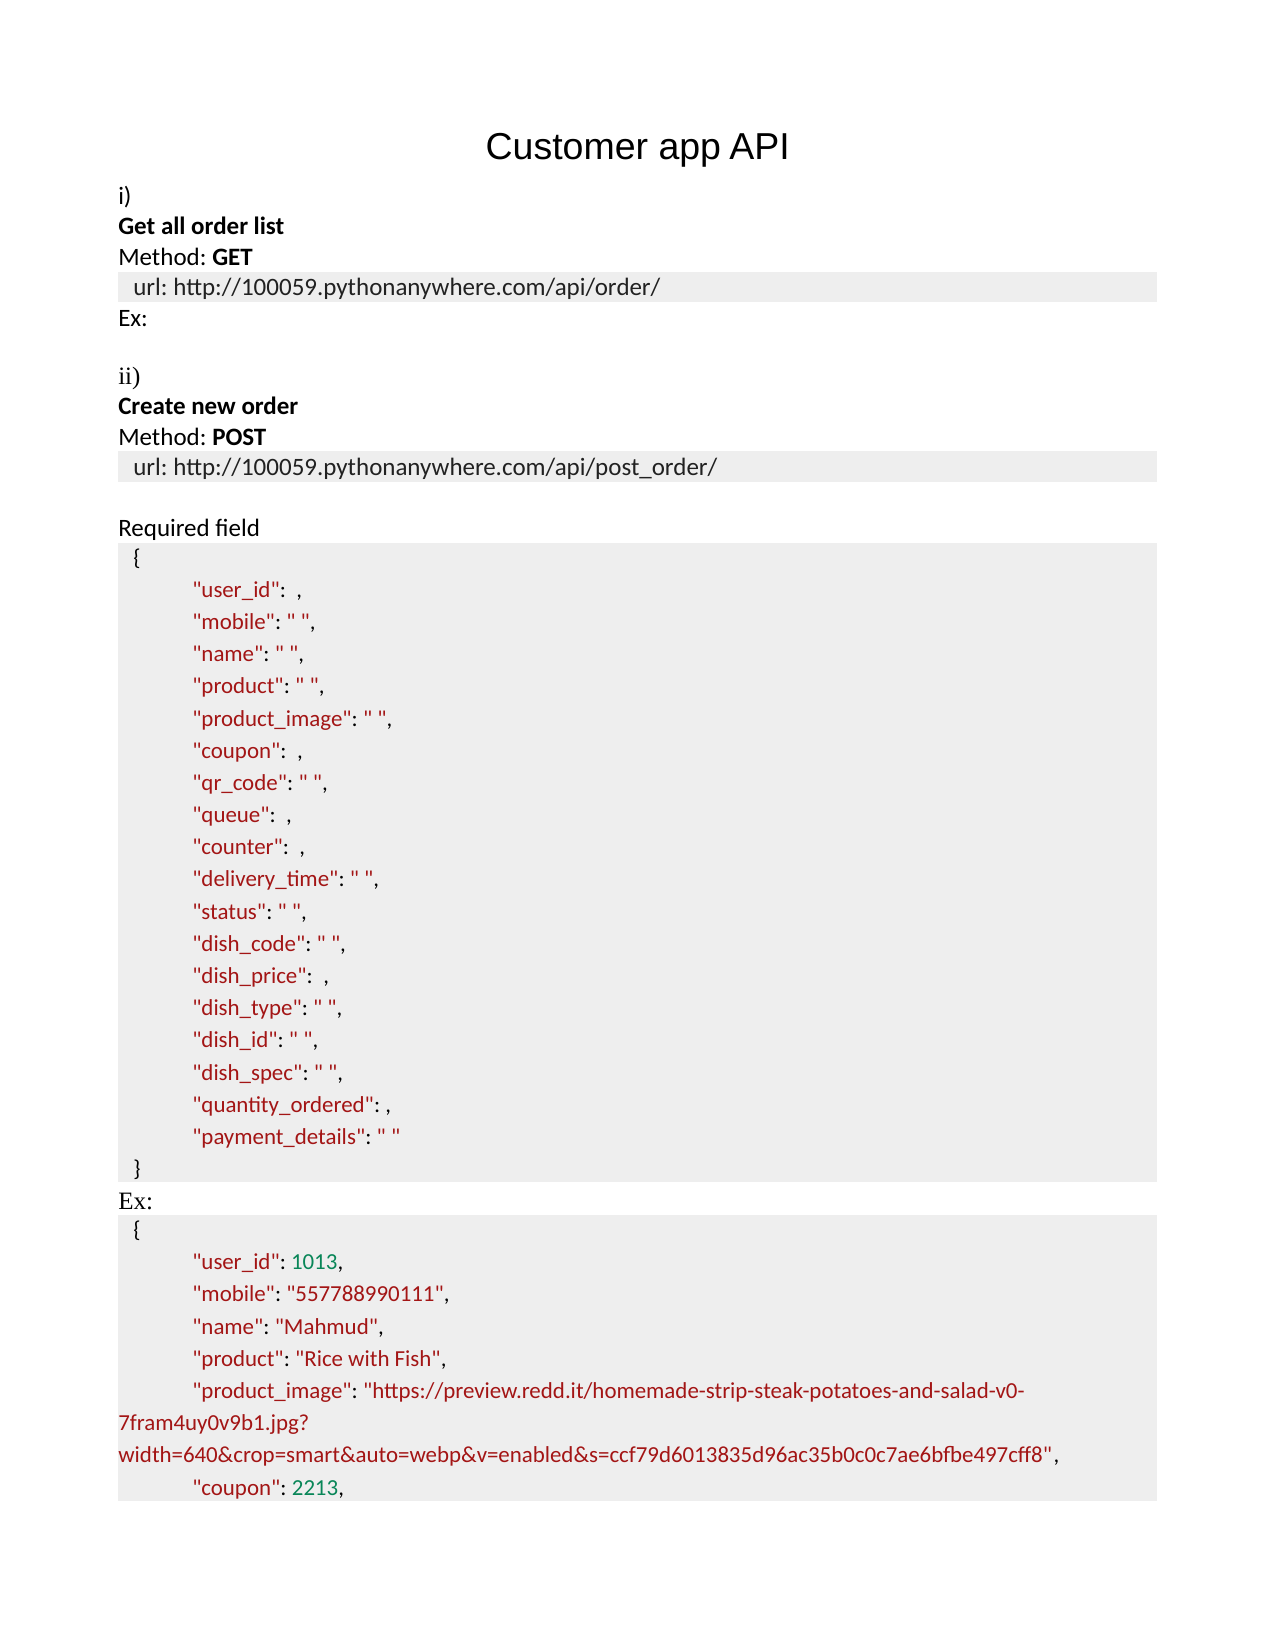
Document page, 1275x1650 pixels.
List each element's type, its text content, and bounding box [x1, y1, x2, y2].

text { [118, 543, 1157, 571]
text "dish_spec": " ", [118, 1058, 1157, 1086]
text "quantity_ordered": , [118, 1090, 1157, 1118]
text "mobile": "557788990111", [118, 1279, 1157, 1308]
text "product_image": " ", [118, 704, 1157, 732]
text } [118, 1154, 1157, 1182]
text { [118, 1215, 1157, 1243]
text Method: POST [118, 421, 1157, 451]
text "payment_details": " " [118, 1122, 1157, 1150]
text "name": "Mahmud", [118, 1312, 1157, 1340]
text "name": " ", [118, 639, 1157, 667]
text "dish_type": " ", [118, 993, 1157, 1021]
text "mobile": " ", [118, 607, 1157, 635]
text ii) [118, 361, 1157, 390]
text Required field [118, 512, 1157, 543]
text "status": " ", [118, 897, 1157, 925]
text i) Get all order list [118, 180, 1157, 241]
text "qr_code": " ", [118, 768, 1157, 796]
text "product": "Rice with Fish", [118, 1344, 1157, 1372]
text "user_id": 1013, [118, 1247, 1157, 1275]
text "counter": , [118, 832, 1157, 860]
text url: http://100059.pythonanywhere.com/api/order/ [118, 272, 1157, 302]
text "dish_price": , [118, 961, 1157, 989]
text "product_image": "https://preview.redd.it/homemade-strip-steak-potatoes-and-salad-v0-7fram4uy0v9b1.jpg?width=640&crop=smart&auto=webp&v=enabled&s=ccf79d6013835d96ac35b0c0c7ae6bfbe497cff8", [118, 1376, 1157, 1468]
text "dish_id": " ", [118, 1026, 1157, 1053]
text "delivery_time": " ", [118, 864, 1157, 893]
text "dish_code": " ", [118, 929, 1157, 957]
text url: http://100059.pythonanywhere.com/api/post_order/ [118, 451, 1157, 482]
text Method: GET [118, 241, 1157, 272]
text "coupon": 2213, [118, 1473, 1157, 1501]
text "coupon": , [118, 736, 1157, 764]
text "product": " ", [118, 671, 1157, 699]
subtitle Customer app API [118, 124, 1157, 167]
text Ex: [118, 302, 1157, 333]
text Create new order [118, 390, 1157, 421]
text "user_id": , [118, 575, 1157, 603]
text Ex: [118, 1186, 1157, 1215]
text "queue": , [118, 800, 1157, 828]
